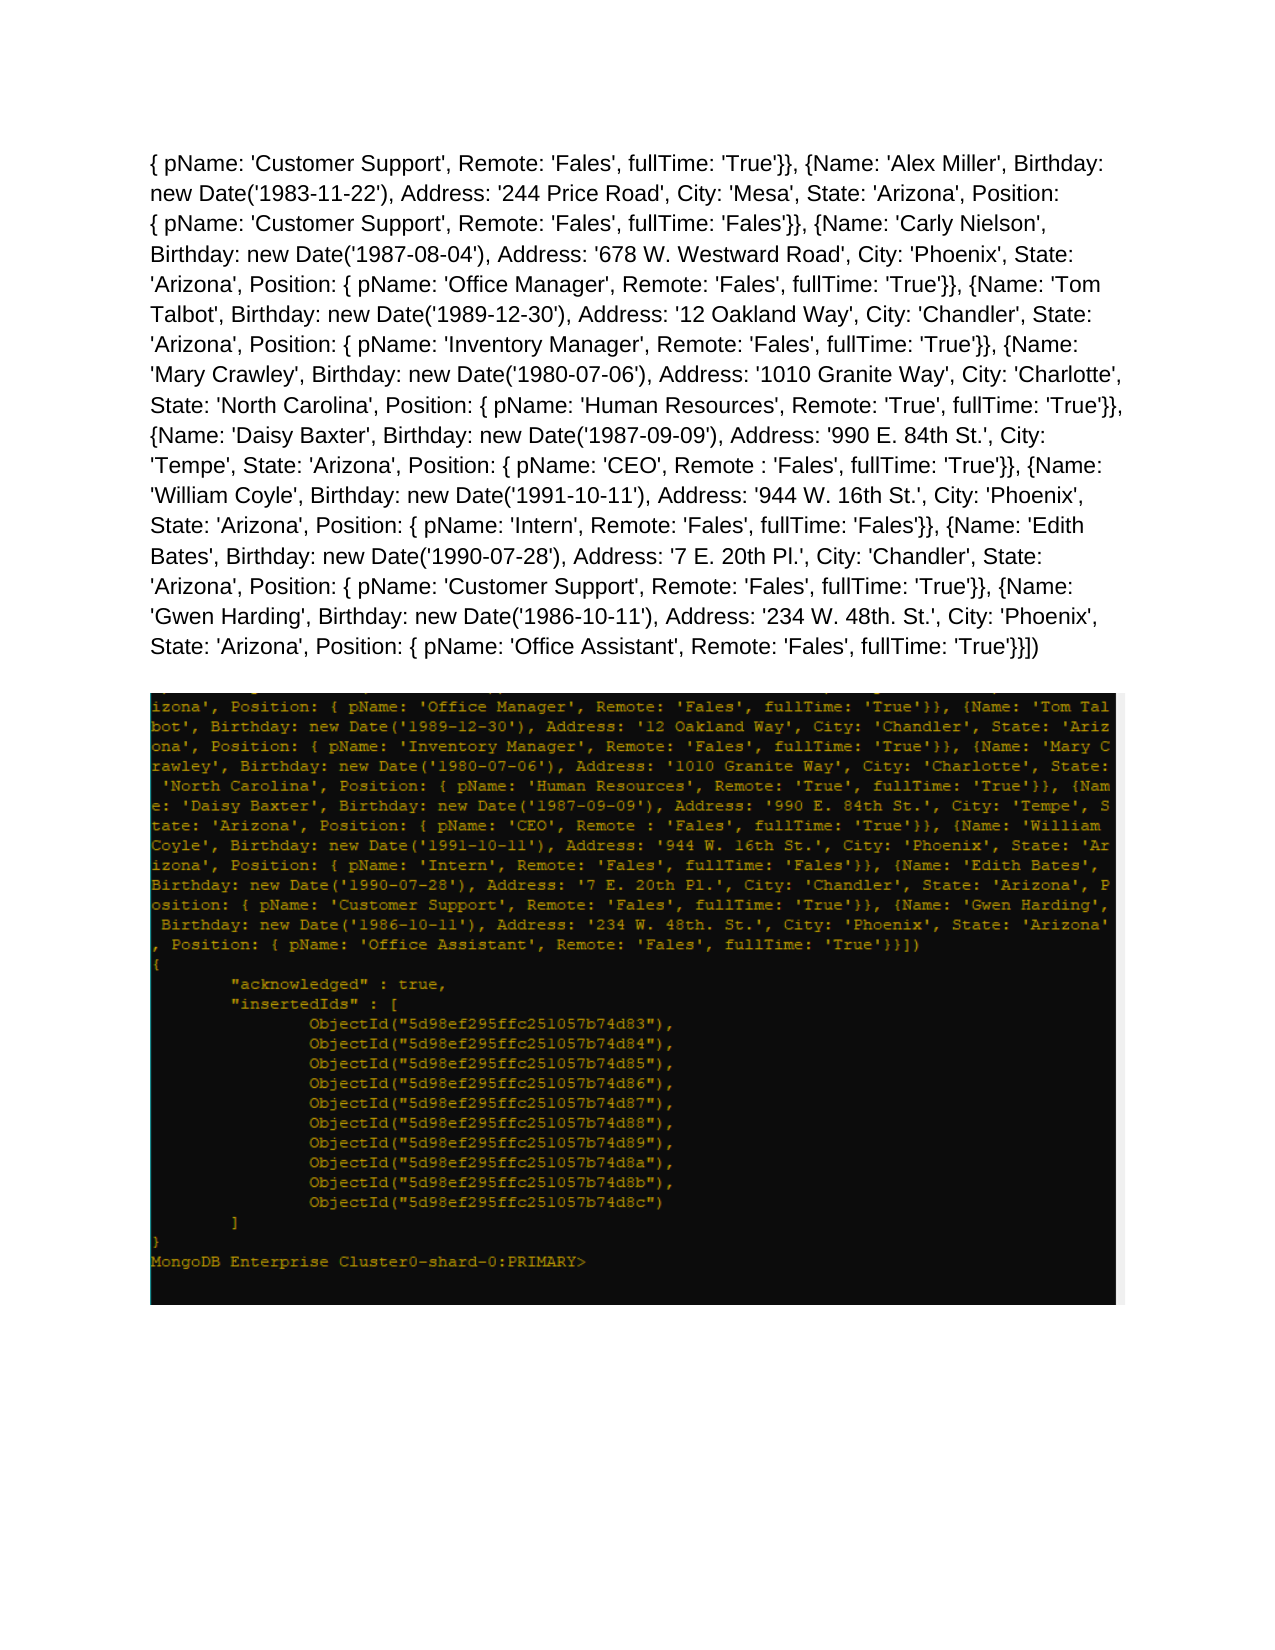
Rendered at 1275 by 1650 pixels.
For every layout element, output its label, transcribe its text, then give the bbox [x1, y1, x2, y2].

picture [150, 693, 1125, 1305]
text { pName: 'Customer Support', Remote: 'Fales', fullTime: 'True'}}, {Name: 'Alex Miller', Birthday: new Date('1983-11-22'), Address: '244 Price Road', City: 'Mesa', State: 'Arizona', Position: { pName: 'Customer Support', Remote: 'Fales', fullTime: 'Fales'}}, {Name: 'Carly Nielson', Birthday: new Date('1987-08-04'), Address: '678 W. Westward Road', City: 'Phoenix', State: 'Arizona', Position: { pName: 'Office Manager', Remote: 'Fales', fullTime: 'True'}}, {Name: 'Tom Talbot', Birthday: new Date('1989-12-30'), Address: '12 Oakland Way', City: 'Chandler', State: 'Arizona', Position: { pName: 'Inventory Manager', Remote: 'Fales', fullTime: 'True'}}, {Name: 'Mary Crawley', Birthday: new Date('1980-07-06'), Address: '1010 Granite Way', City: 'Charlotte', State: 'North Carolina', Position: { pName: 'Human Resources', Remote: 'True', fullTime: 'True'}}, {Name: 'Daisy Baxter', Birthday: new Date('1987-09-09'), Address: '990 E. 84th St.', City: 'Tempe', State: 'Arizona', Position: { pName: 'CEO', Remote : 'Fales', fullTime: 'True'}}, {Name: 'William Coyle', Birthday: new Date('1991-10-11'), Address: '944 W. 16th St.', City: 'Phoenix', State: 'Arizona', Position: { pName: 'Intern', Remote: 'Fales', fullTime: 'Fales'}}, {Name: 'Edith Bates', Birthday: new Date('1990-07-28'), Address: '7 E. 20th Pl.', City: 'Chandler', State: 'Arizona', Position: { pName: 'Customer Support', Remote: 'Fales', fullTime: 'True'}}, {Name: 'Gwen Harding', Birthday: new Date('1986-10-11'), Address: '234 W. 48th. St.', City: 'Phoenix', State: 'Arizona', Position: { pName: 'Office Assistant', Remote: 'Fales', fullTime: 'True'}}]) [150, 150, 1125, 660]
